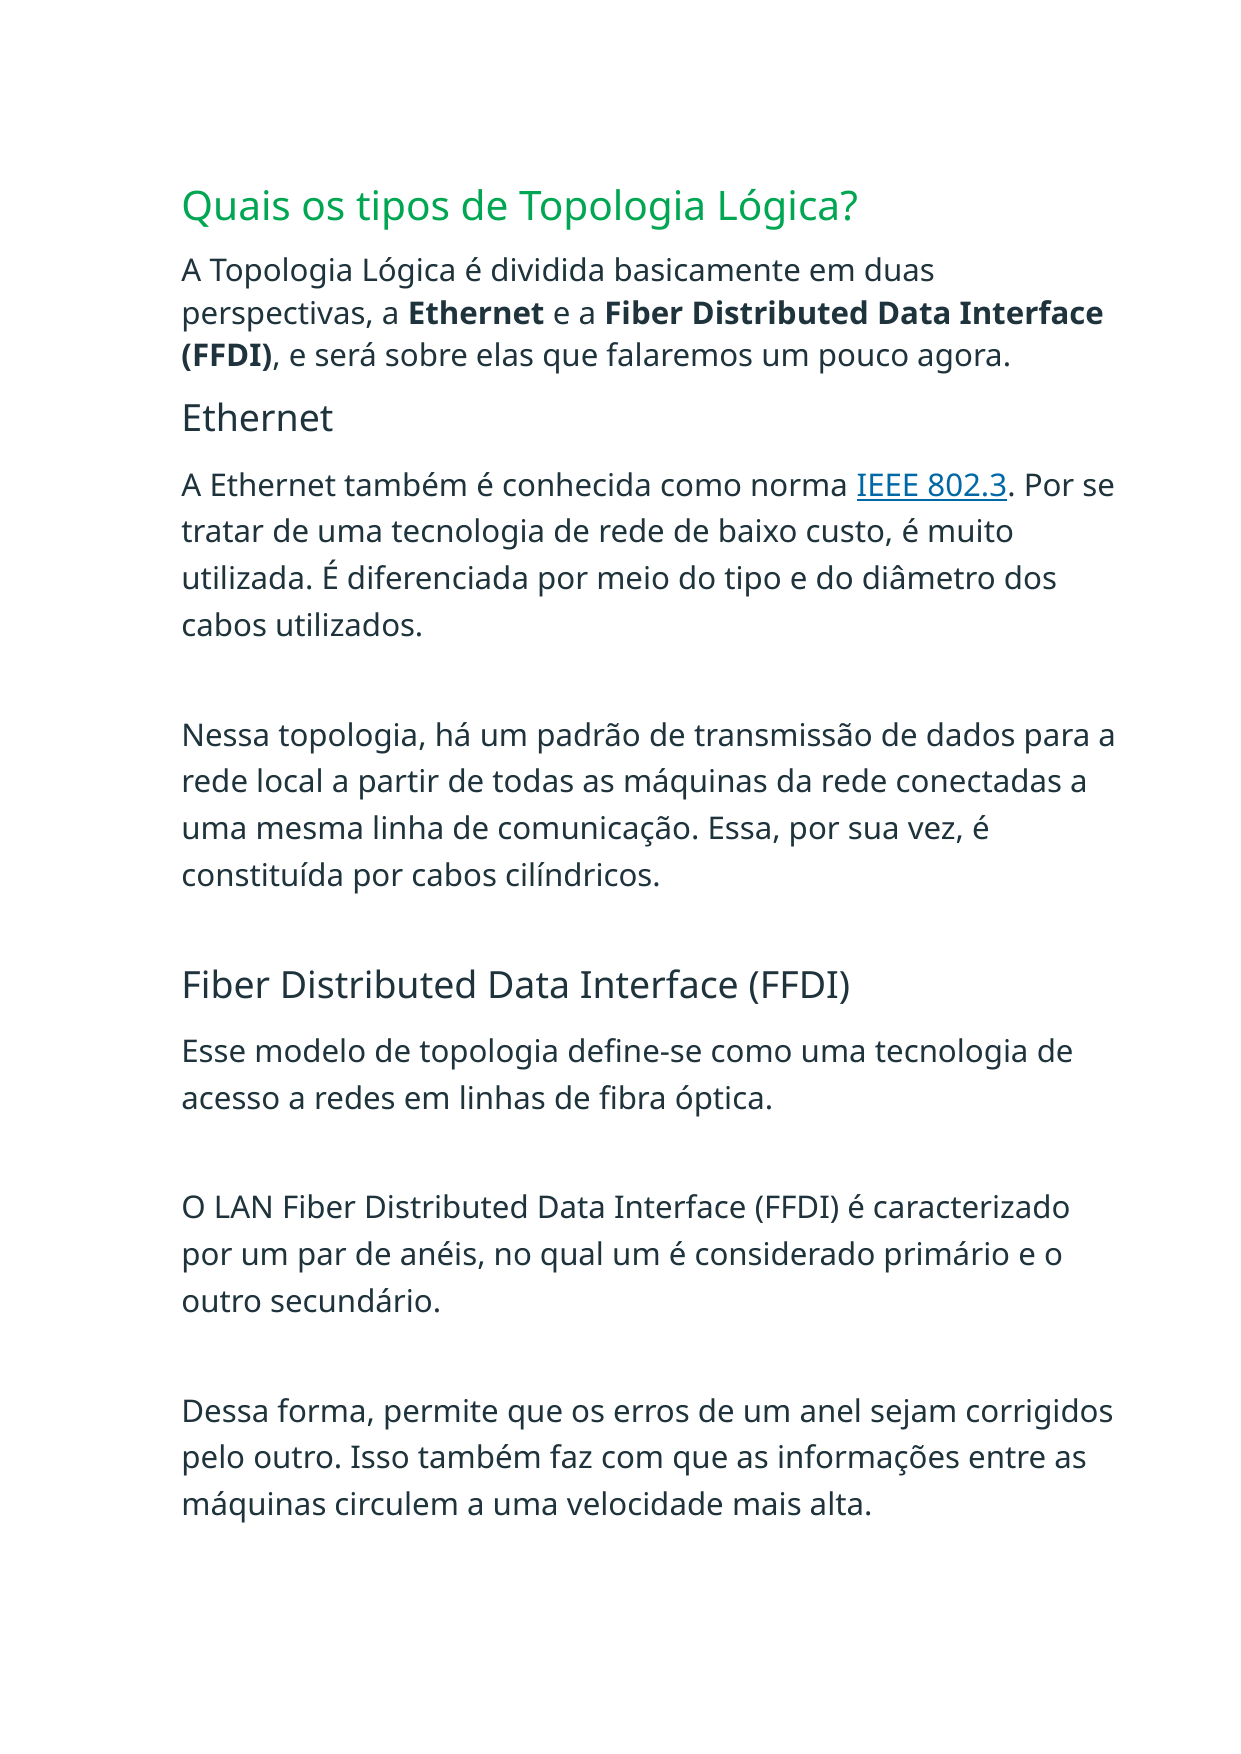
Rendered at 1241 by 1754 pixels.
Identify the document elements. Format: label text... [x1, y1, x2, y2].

text Esse modelo de topologia define-se como uma tecnologia de acesso a redes em linhas de fibra óptica. [181, 1025, 1122, 1119]
text Nessa topologia, há um padrão de transmissão de dados para a rede local a partir de todas as máquinas da rede conectadas a uma mesma linha de comunicação. Essa, por sua vez, é constituída por cabos cilíndricos. [181, 708, 1122, 896]
text O LAN Fiber Distributed Data Interface (FFDI) é caracterizado por um par de anéis, no qual um é considerado primário e o outro secundário. [181, 1181, 1122, 1322]
subtitle Fiber Distributed Data Interface (FFDI) [181, 958, 1122, 1009]
subtitle Ethernet [181, 392, 1122, 443]
subtitle Quais os tipos de Topologia Lógica? [181, 177, 1122, 232]
subtitle A Topologia Lógica é dividida basicamente em duas perspectivas, a Ethernet e a Fiber Distributed Data Interface (FFDI), e será sobre elas que falaremos um pouco agora. [181, 248, 1122, 376]
text A Ethernet também é conhecida como norma IEEE 802.3. Por se tratar de uma tecnologia de rede de baixo custo, é muito utilizada. É diferenciada por meio do tipo e do diâmetro dos cabos utilizados. [181, 458, 1122, 646]
text Dessa forma, permite que os erros de um anel sejam corrigidos pelo outro. Isso também faz com que as informações entre as máquinas circulem a uma velocidade mais alta. [181, 1384, 1122, 1525]
